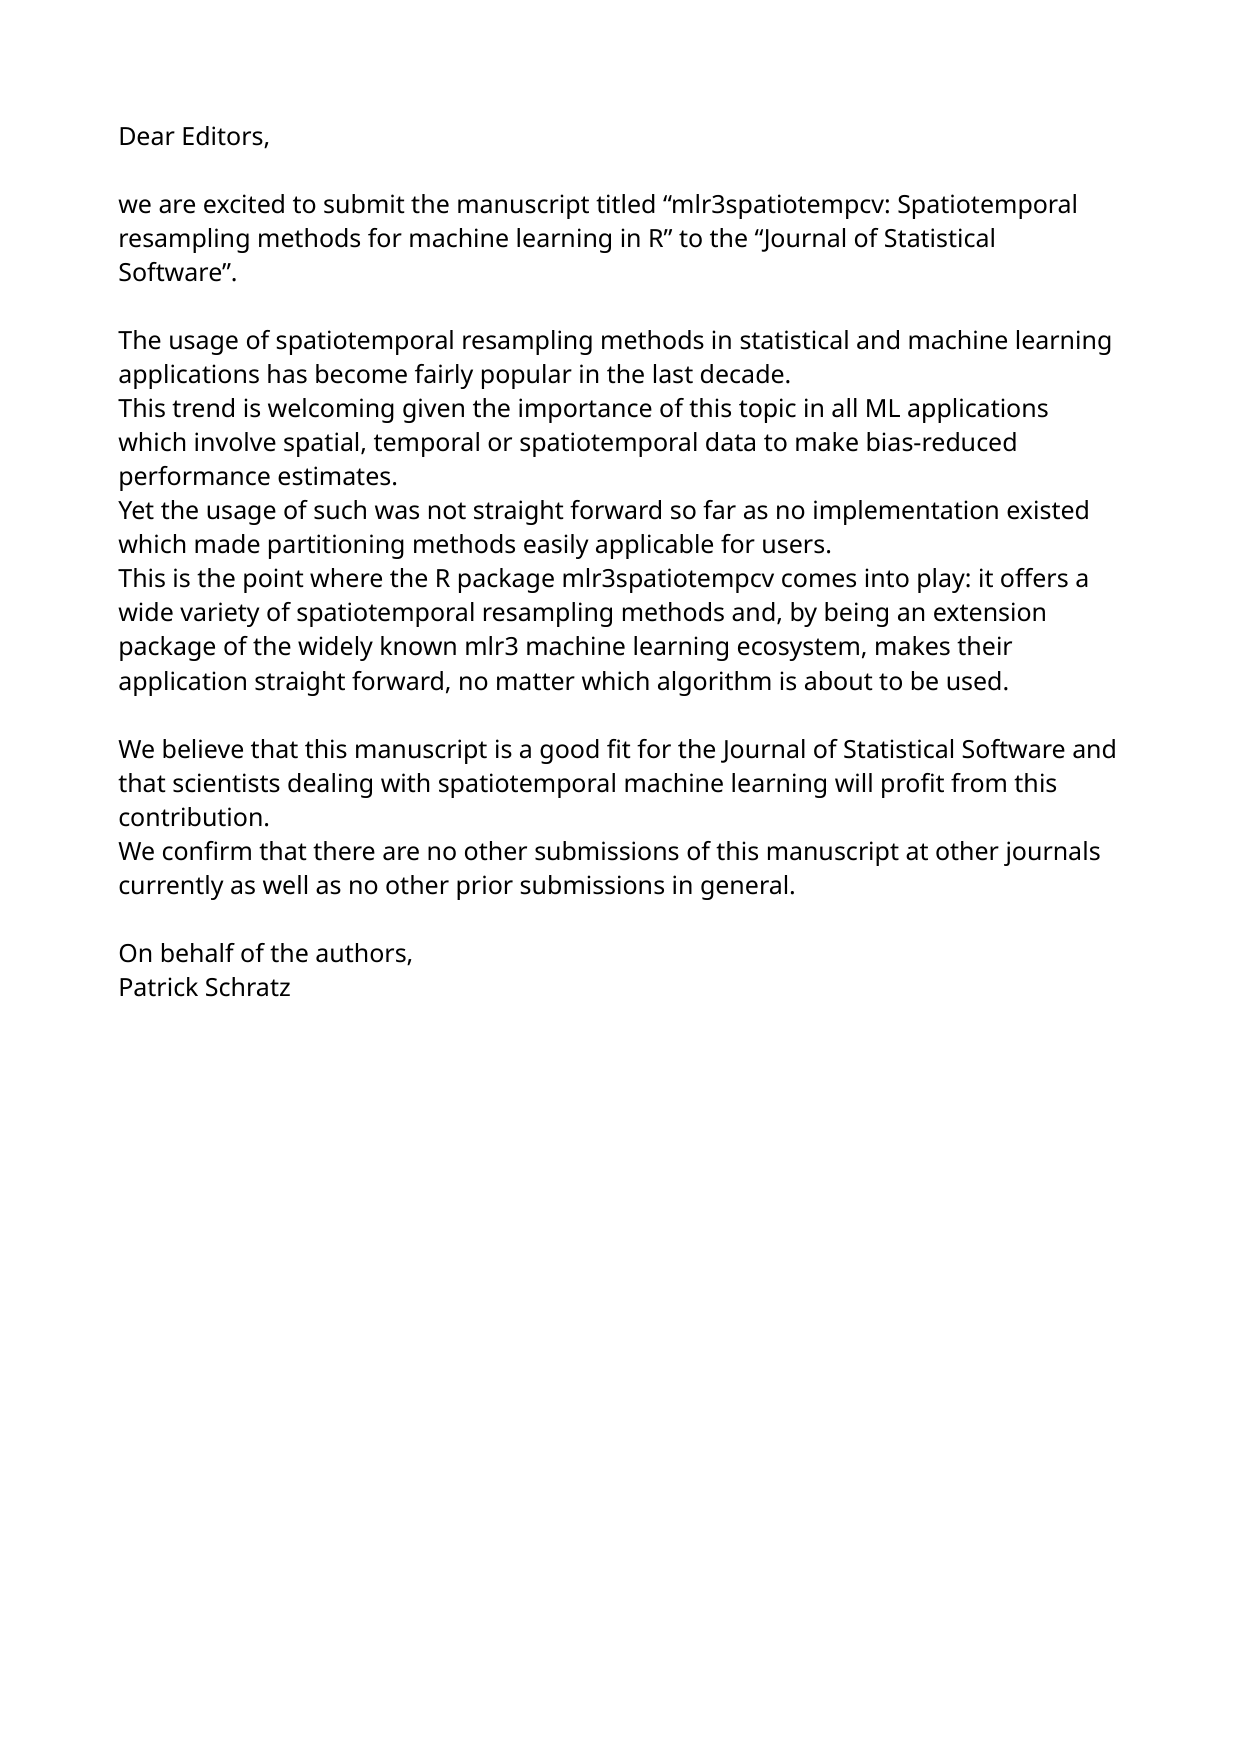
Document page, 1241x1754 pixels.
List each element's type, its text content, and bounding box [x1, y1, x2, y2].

text We confirm that there are no other submissions of this manuscript at other journals currently as well as no other prior submissions in general. [118, 833, 1122, 902]
text Patrick Schratz [118, 970, 1122, 1004]
text we are excited to submit the manuscript titled “mlr3spatiotempcv: Spatiotemporal resampling methods for machine learning in R” to the “Journal of Statistical Software”. [118, 186, 1122, 288]
text Dear Editors, [118, 118, 1122, 152]
text Yet the usage of such was not straight forward so far as no implementation existed which made partitioning methods easily applicable for users. [118, 493, 1122, 561]
text The usage of spatiotemporal resampling methods in statistical and machine learning applications has become fairly popular in the last decade. [118, 322, 1122, 391]
text This is the point where the R package mlr3spatiotempcv comes into play: it offers a wide variety of spatiotemporal resampling methods and, by being an extension package of the widely known mlr3 machine learning ecosystem, makes their application straight forward, no matter which algorithm is about to be used. [118, 561, 1122, 697]
text We believe that this manuscript is a good fit for the Journal of Statistical Software and that scientists dealing with spatiotemporal machine learning will profit from this contribution. [118, 731, 1122, 833]
text On behalf of the authors, [118, 936, 1122, 970]
text This trend is welcoming given the importance of this topic in all ML applications which involve spatial, temporal or spatiotemporal data to make bias-reduced performance estimates. [118, 391, 1122, 493]
